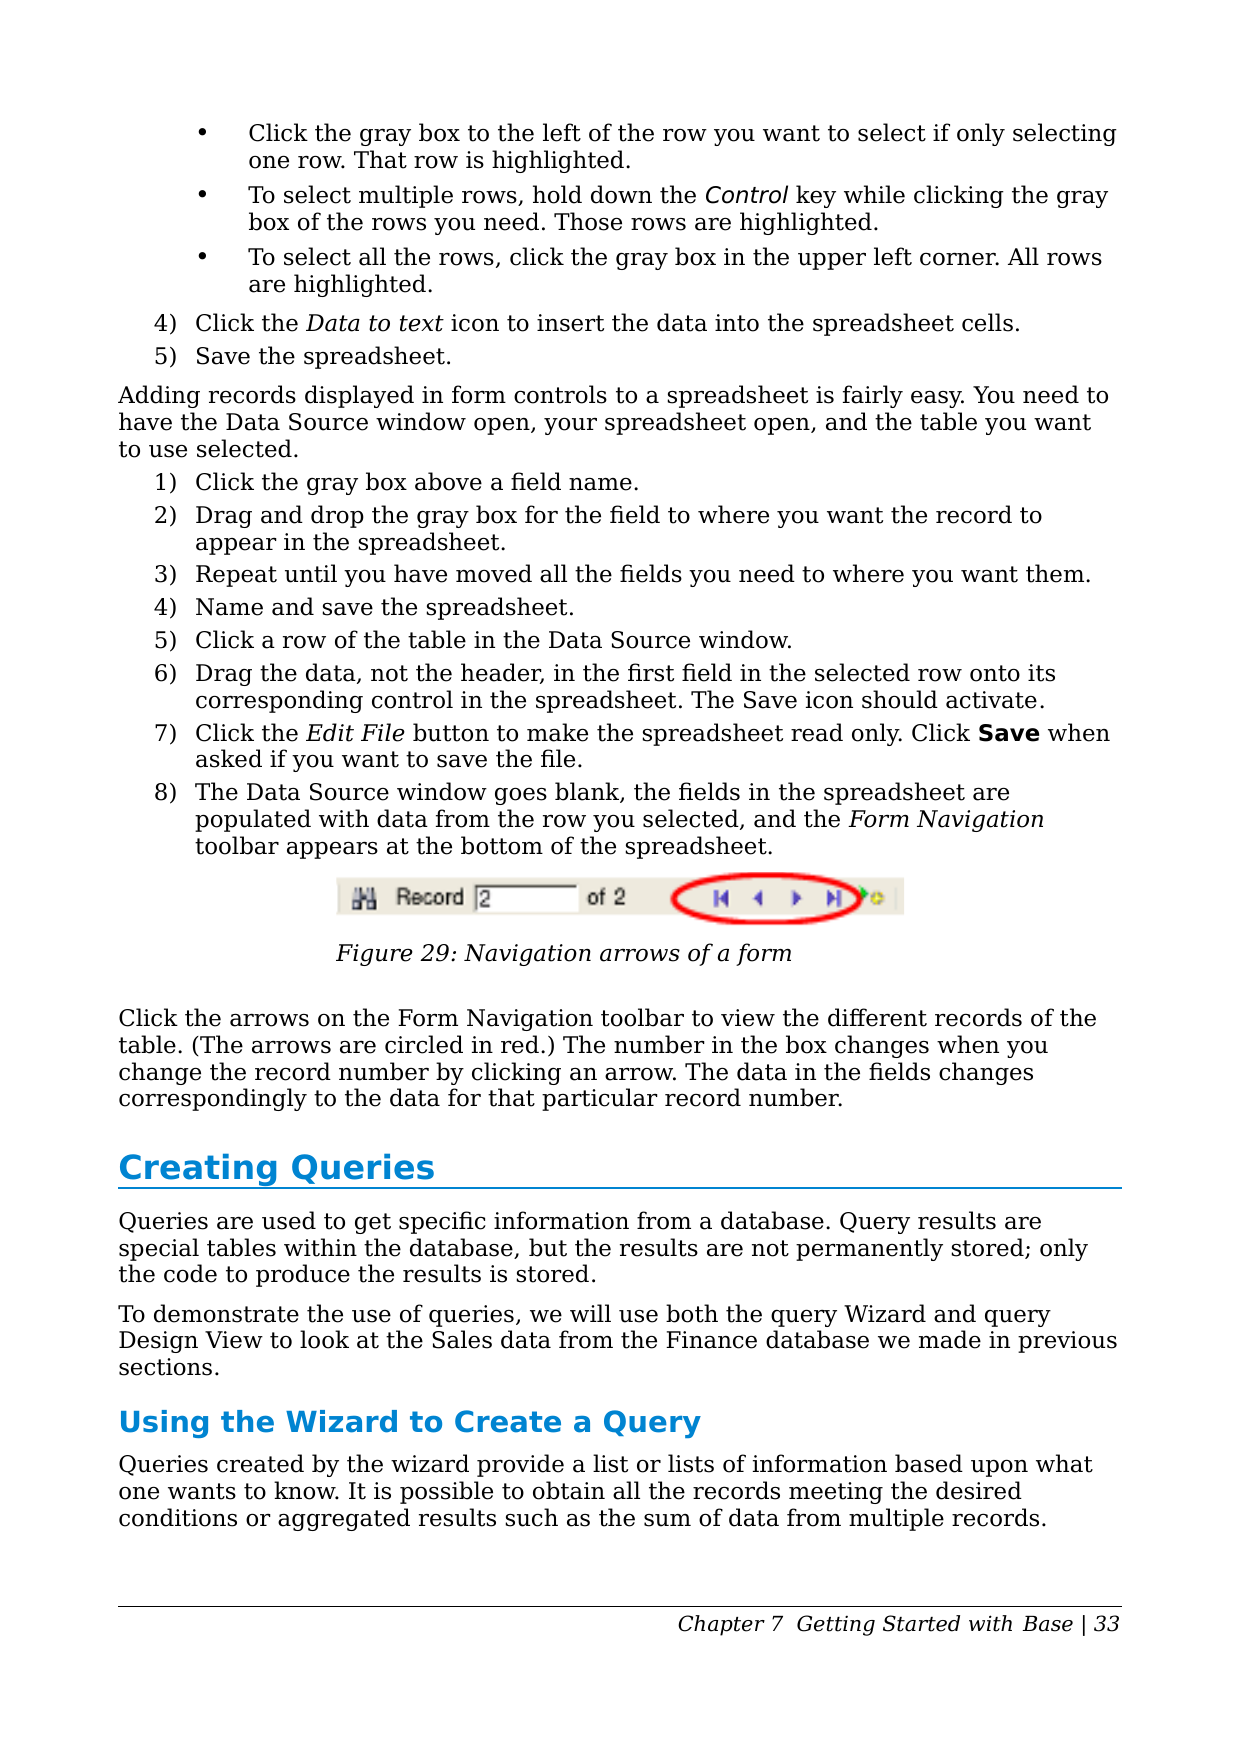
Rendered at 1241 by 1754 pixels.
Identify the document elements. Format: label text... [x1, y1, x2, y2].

text Figure 29: Navigation arrows of a form [336, 940, 904, 966]
list Save the spreadsheet. [177, 343, 1122, 370]
list Click the gray box above a field name. [177, 469, 1122, 496]
subtitle Creating Queries [118, 1148, 1122, 1187]
list Drag and drop the gray box for the field to where you want the record to appear in the spreadsheet. [177, 502, 1122, 555]
list The Data Source window goes blank, the fields in the spreadsheet are populated with data from the row you selected, and the Form Navigation toolbar appears at the bottom of the spreadsheet. [177, 779, 1122, 859]
list Click the gray box to the left of the row you want to select if only selecting one row. That row is highlighted. [195, 118, 1122, 174]
list Click the Data to text icon to insert the data into the spreadsheet cells. [177, 311, 1122, 337]
picture [336, 872, 905, 940]
list Adding records displayed in form controls to a spreadsheet is fairly easy. You need to have the Data Source window open, your spreadsheet open, and the table you want to use selected. [118, 383, 1122, 463]
text Queries created by the wizard provide a list or lists of information based upon what one wants to know. It is possible to obtain all the records meeting the desired conditions or aggregated results such as the sum of data from multiple records. [118, 1451, 1122, 1531]
list Click the Edit File button to make the spreadsheet read only. Click Save when asked if you want to save the file. [177, 720, 1122, 773]
list Name and save the spreadsheet. [177, 594, 1122, 621]
list Drag the data, not the header, in the first field in the selected row onto its corresponding control in the spreadsheet. The Save icon should activate. [177, 660, 1122, 714]
list Repeat until you have moved all the fields you need to where you want them. [177, 562, 1122, 588]
text Click the arrows on the Form Navigation toolbar to view the different records of the table. (The arrows are circled in red.) The number in the box changes when you change the record number by clicking an arrow. The data in the fields changes correspondingly to the data for that particular record number. [118, 1006, 1122, 1112]
subtitle Using the Wizard to Create a Query [118, 1405, 1122, 1439]
text To demonstrate the use of queries, we will use both the query Wizard and query Design View to look at the Sales data from the Finance database we made in previous sections. [118, 1301, 1122, 1381]
list Click a row of the table in the Data Source window. [177, 627, 1122, 654]
list To select multiple rows, hold down the Control key while clicking the gray box of the rows you need. Those rows are highlighted. [195, 180, 1122, 236]
text Queries are used to get specific information from a database. Query results are special tables within the database, but the results are not permanently stored; only the code to produce the results is stored. [118, 1208, 1122, 1288]
list To select all the rows, click the gray box in the upper left corner. All rows are highlighted. [195, 242, 1122, 298]
